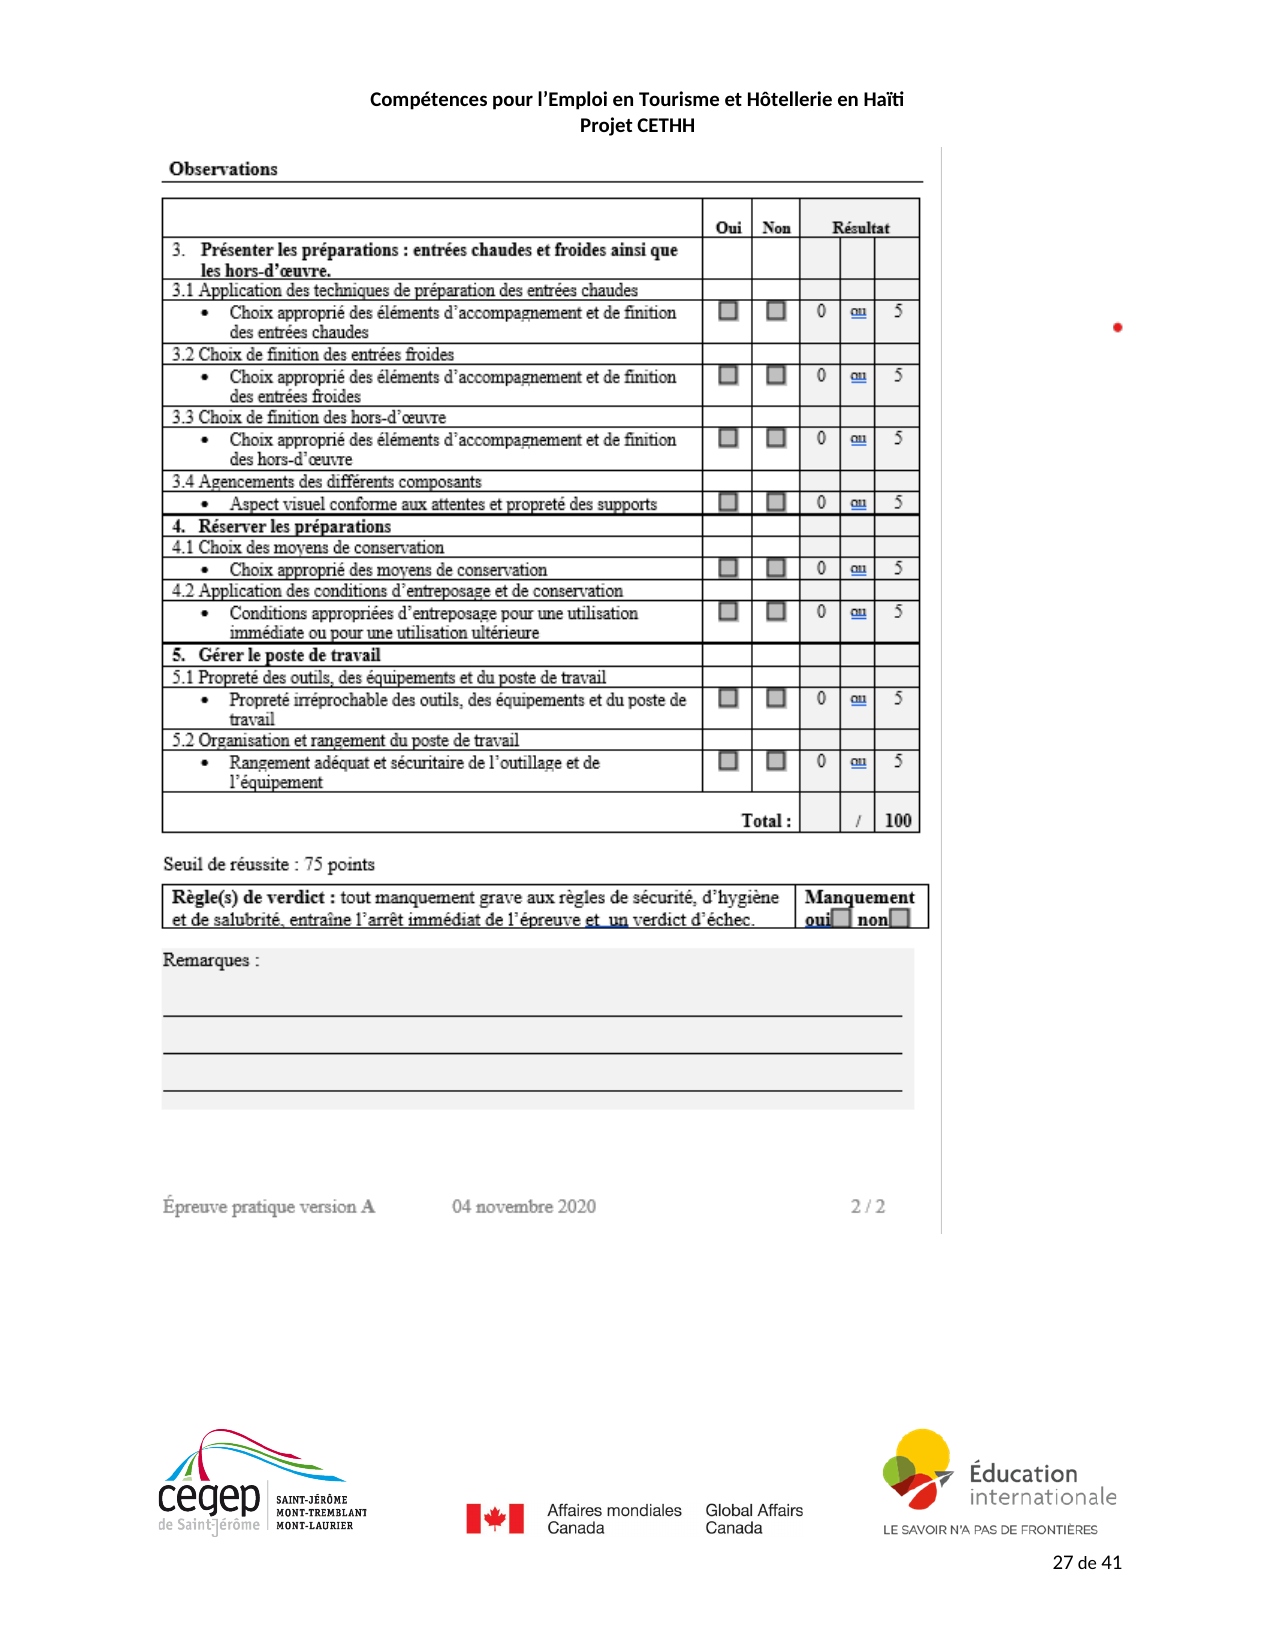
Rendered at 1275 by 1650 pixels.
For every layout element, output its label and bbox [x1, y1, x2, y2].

picture [147, 147, 1124, 1234]
picture [882, 1428, 1117, 1537]
picture [466, 1500, 803, 1537]
picture [158, 1429, 367, 1537]
